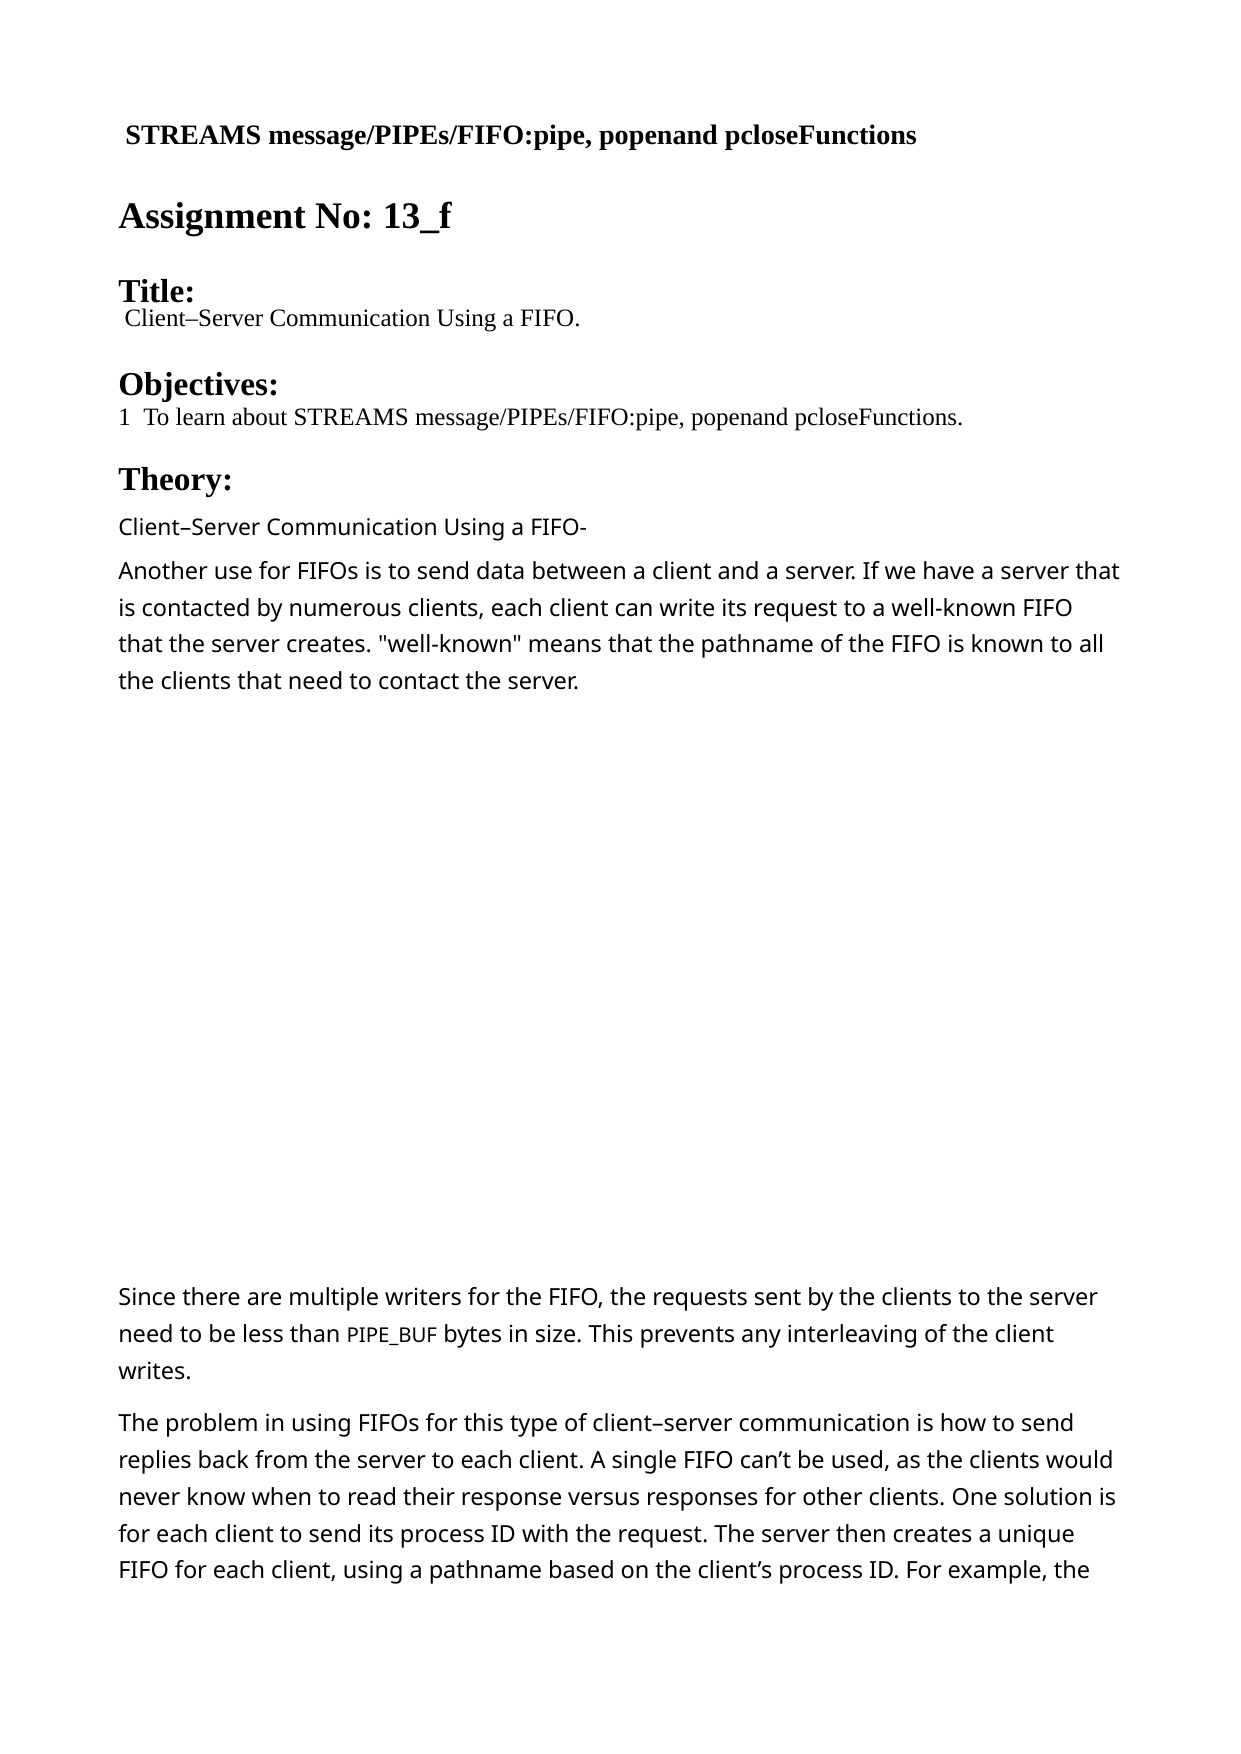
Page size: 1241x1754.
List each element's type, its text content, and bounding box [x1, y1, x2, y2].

text Another use for FIFOs is to send data between a client and a server. If we have a server that is contacted by numerous clients, each client can write its request to a well-known FIFO that the server creates. "well-known" means that the pathname of the FIFO is known to all the clients that need to contact the server. [118, 554, 1122, 697]
subtitle Client–Server Communication Using a FIFO- [118, 511, 1122, 542]
text Title: [118, 275, 1118, 310]
text Theory: [118, 460, 1122, 498]
text Objectives: [118, 364, 1122, 402]
text Since there are multiple writers for the FIFO, the requests sent by the clients to the server need to be less than PIPE_BUF bytes in size. This prevents any interleaving of the client writes. [118, 1281, 1122, 1386]
text The problem in using FIFOs for this type of client–server communication is how to send replies back from the server to each client. A single FIFO can’t be used, as the clients would never know when to read their response versus responses for other clients. One solution is for each client to send its process ID with the request. The server then creates a unique FIFO for each client, using a pathname based on the client’s process ID. For example, the [118, 1407, 1122, 1586]
text Client–Server Communication Using a FIFO. [118, 310, 1122, 331]
text Assignment No: 13_f [118, 194, 1122, 237]
subtitle STREAMS message/PIPEs/FIFO:pipe, popenand pcloseFunctions [118, 118, 1122, 151]
list To learn about STREAMS message/PIPEs/FIFO:pipe, popenand pcloseFunctions. [118, 402, 1122, 431]
